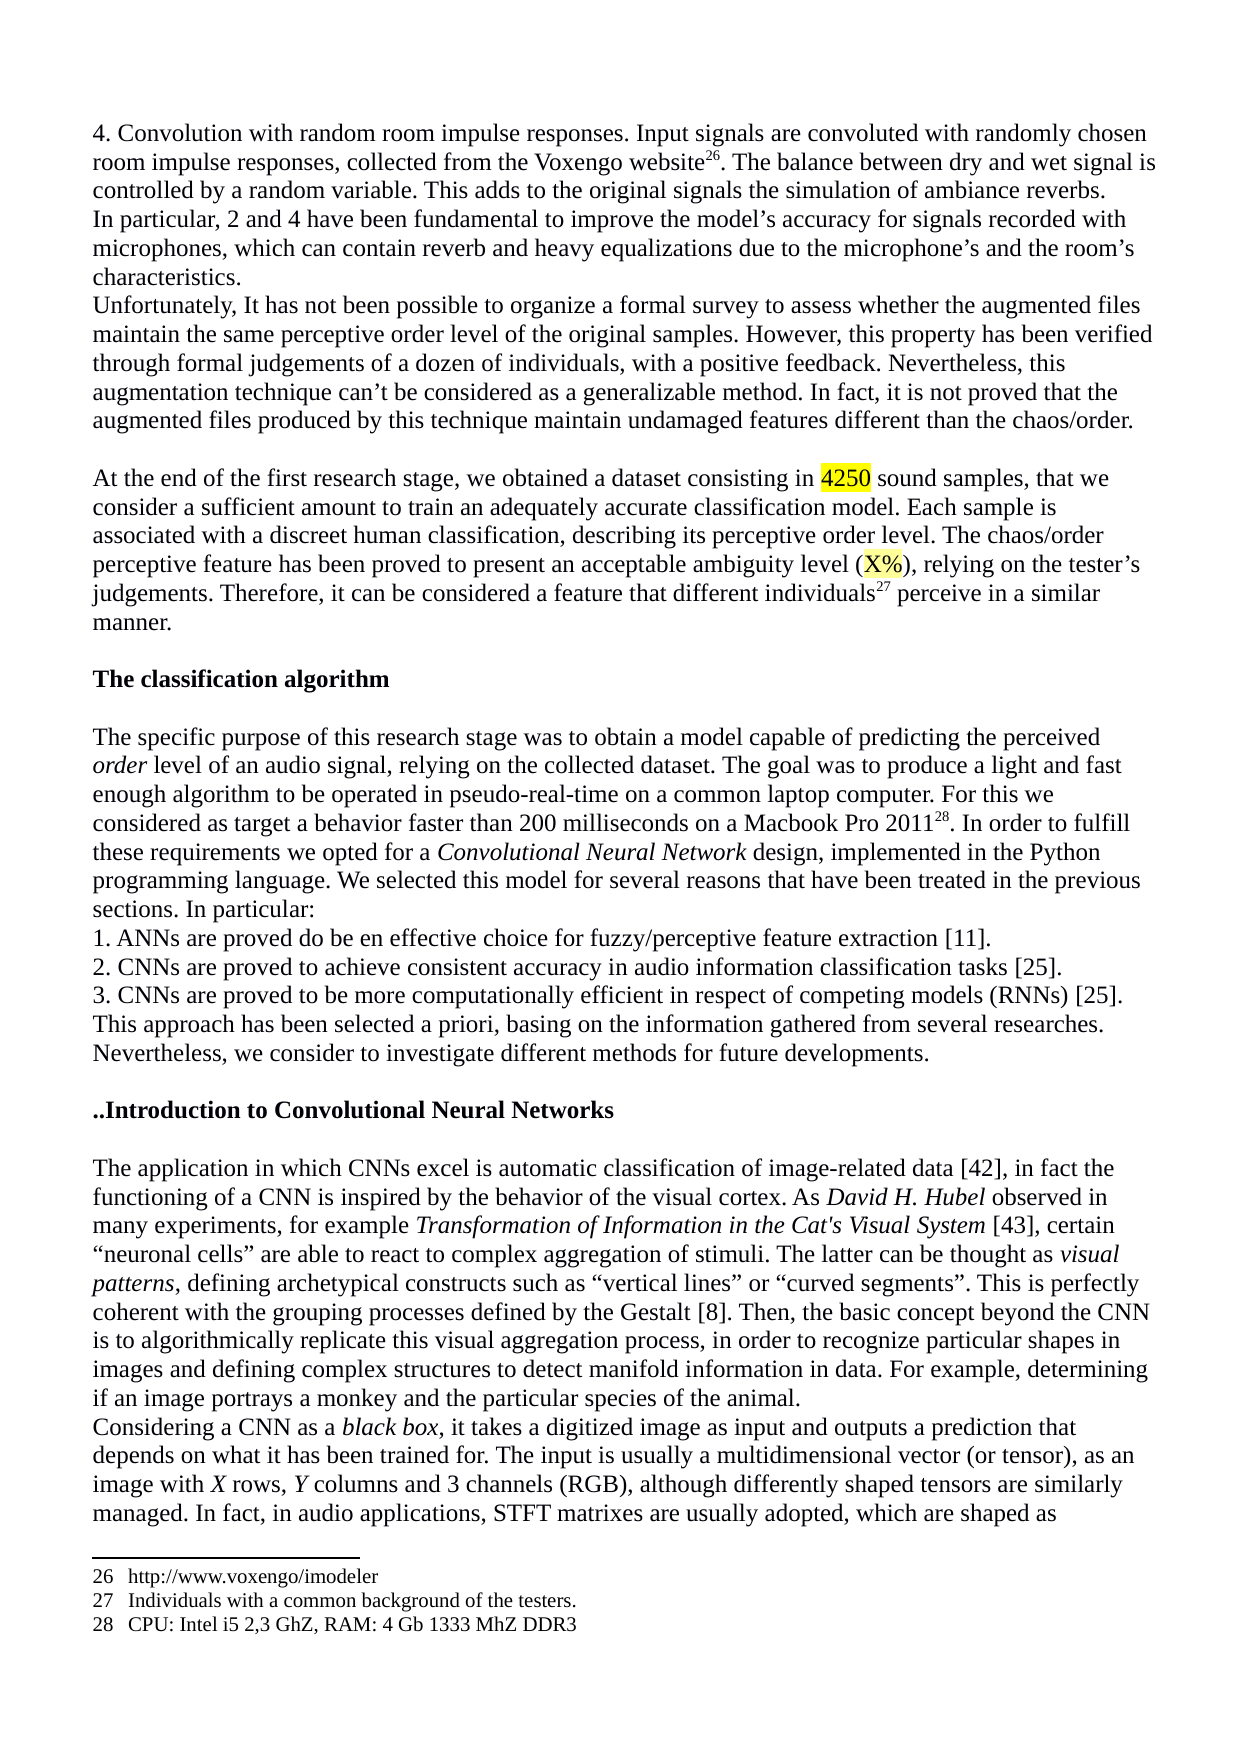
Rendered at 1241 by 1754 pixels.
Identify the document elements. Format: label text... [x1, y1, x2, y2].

text The specific purpose of this research stage was to obtain a model capable of predicting the perceived order level of an audio signal, relying on the collected dataset. The goal was to produce a light and fast enough algorithm to be operated in pseudo-real-time on a common laptop computer. For this we considered as target a behavior faster than 200 milliseconds on a Macbook Pro 2011. In order to fulfill these requirements we opted for a Convolutional Neural Network design, implemented in the Python programming language. We selected this model for several reasons that have been treated in the previous sections. In particular: [92, 722, 1160, 923]
text This approach has been selected a priori, basing on the information gathered from several researches. Nevertheless, we consider to investigate different methods for future developments. [92, 1009, 1160, 1067]
text The classification algorithm [92, 664, 1160, 693]
text The application in which CNNs excel is automatic classification of image-related data [42], in fact the functioning of a CNN is inspired by the behavior of the visual cortex. As David H. Hubel observed in many experiments, for example Transformation of Information in the Cat's Visual System [43], certain “neuronal cells” are able to react to complex aggregation of stimuli. The latter can be thought as visual patterns, defining archetypical constructs such as “vertical lines” or “curved segments”. This is perfectly coherent with the grouping processes defined by the Gestalt [8]. Then, the basic concept beyond the CNN is to algorithmically replicate this visual aggregation process, in order to recognize particular shapes in images and defining complex structures to detect manifold information in data. For example, determining if an image portrays a monkey and the particular species of the animal. [92, 1153, 1160, 1412]
text At the end of the first research stage, we obtained a dataset consisting in 4250 sound samples, that we consider a sufficient amount to train an adequately accurate classification model. Each sample is associated with a discreet human classification, describing its perceptive order level. The chaos/order perceptive feature has been proved to present an acceptable ambiguity level (X%), relying on the tester’s judgements. Therefore, it can be considered a feature that different individuals perceive in a similar manner. [92, 463, 1160, 636]
text ..Introduction to Convolutional Neural Networks [92, 1096, 1160, 1124]
text 3. CNNs are proved to be more computationally efficient in respect of competing models (RNNs) [25]. [92, 981, 1160, 1009]
text 1. ANNs are proved do be en effective choice for fuzzy/perceptive feature extraction [11]. [92, 923, 1160, 952]
text Individuals with a common background of the testers. [92, 1588, 1160, 1612]
text 2. CNNs are proved to achieve consistent accuracy in audio information classification tasks [25]. [92, 952, 1160, 981]
text Unfortunately, It has not been possible to organize a formal survey to assess whether the augmented files maintain the same perceptive order level of the original samples. However, this property has been verified through formal judgements of a dozen of individuals, with a positive feedback. Nevertheless, this augmentation technique can’t be considered as a generalizable method. In fact, it is not proved that the augmented files produced by this technique maintain undamaged features different than the chaos/order. [92, 291, 1160, 434]
text http://www.voxengo/imodeler [92, 1564, 1160, 1588]
text 4. Convolution with random room impulse responses. Input signals are convoluted with randomly chosen room impulse responses, collected from the Voxengo website. The balance between dry and wet signal is controlled by a random variable. This adds to the original signals the simulation of ambiance reverbs. [92, 118, 1160, 204]
text CPU: Intel i5 2,3 GhZ, RAM: 4 Gb 1333 MhZ DDR3 [92, 1612, 1160, 1636]
text Considering a CNN as a black box, it takes a digitized image as input and outputs a prediction that depends on what it has been trained for. The input is usually a multidimensional vector (or tensor), as an image with X rows, Y columns and 3 channels (RGB), although differently shaped tensors are similarly managed. In fact, in audio applications, STFT matrixes are usually adopted, which are shaped as [92, 1412, 1160, 1527]
text In particular, 2 and 4 have been fundamental to improve the model’s accuracy for signals recorded with microphones, which can contain reverb and heavy equalizations due to the microphone’s and the room’s characteristics. [92, 204, 1160, 291]
